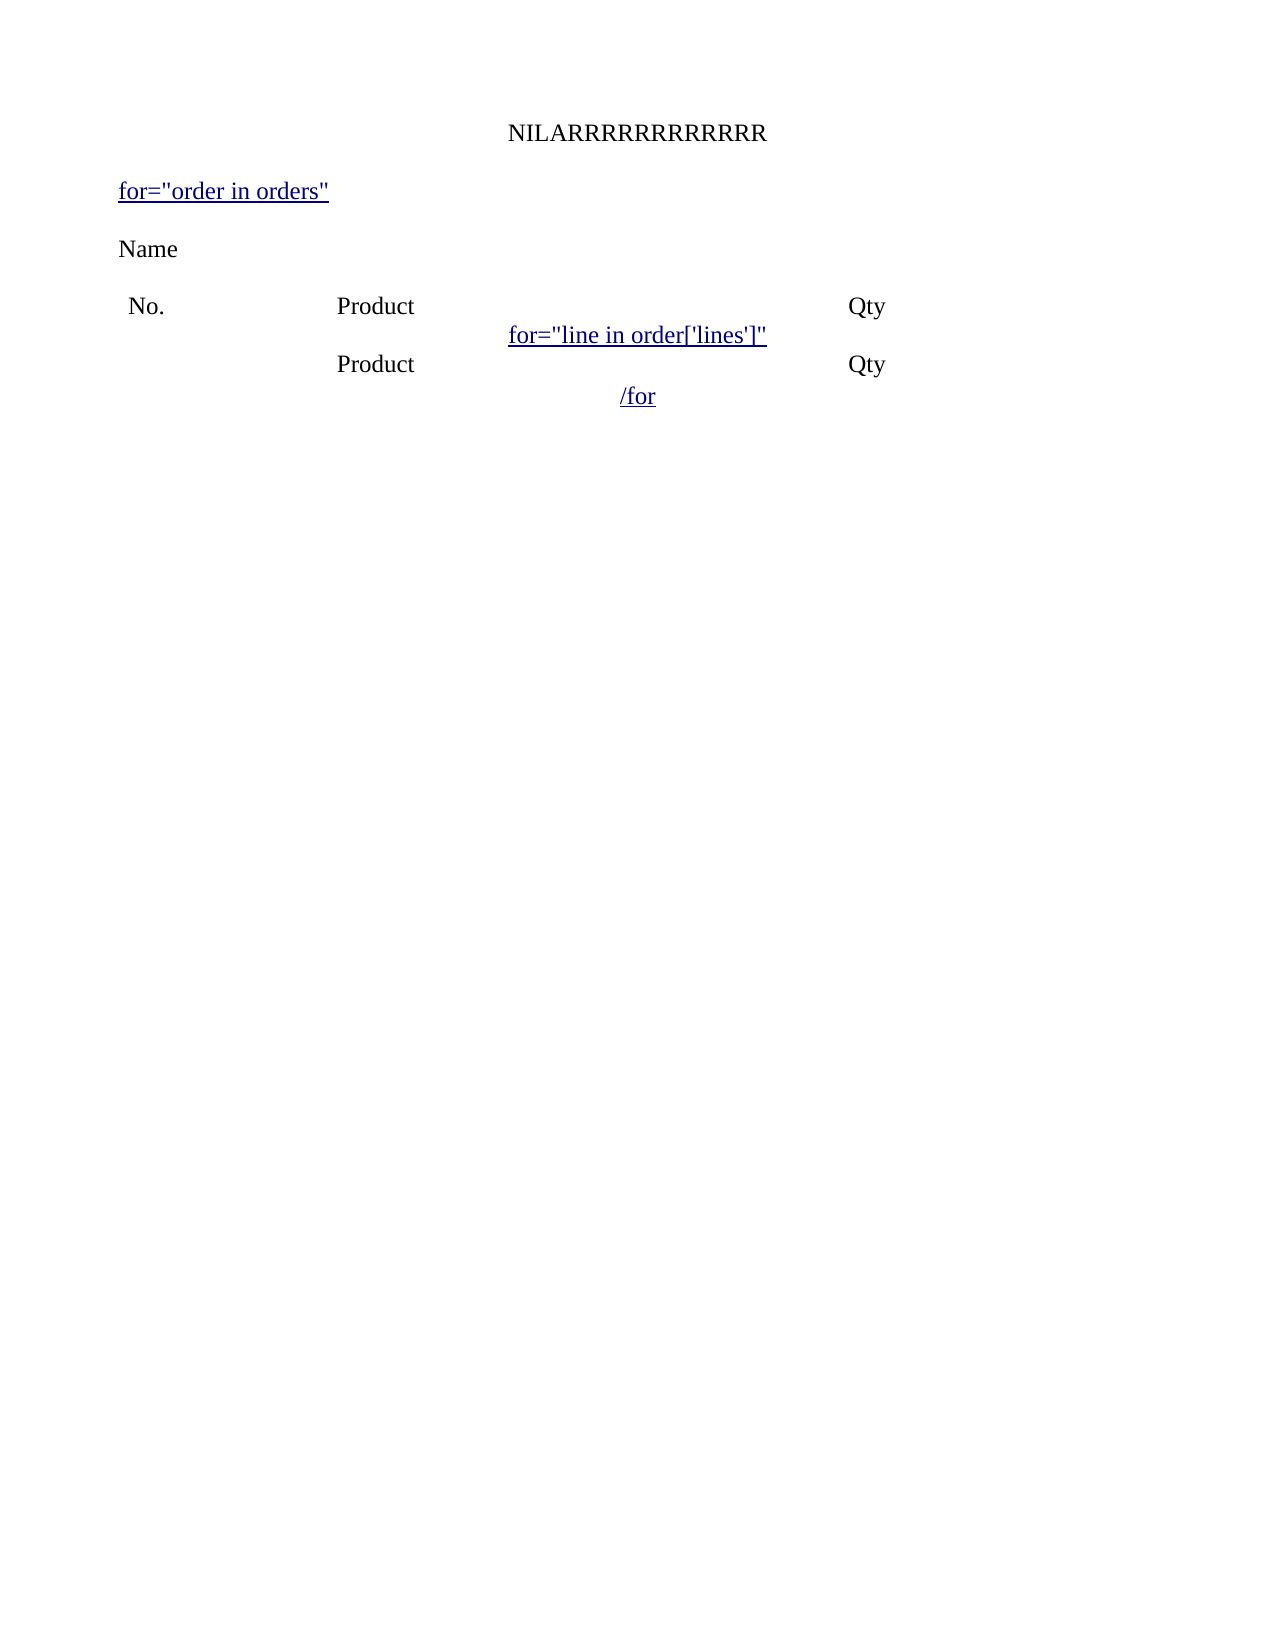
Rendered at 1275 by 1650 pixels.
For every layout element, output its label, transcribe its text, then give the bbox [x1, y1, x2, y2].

table_cell [118, 349, 174, 378]
table_header Qty [577, 291, 1157, 320]
table_cell Qty [577, 349, 1157, 378]
table_cell for="line in order['lines']" [118, 320, 1157, 349]
table_cell /for [118, 378, 1157, 413]
table_cell Product [174, 349, 577, 378]
text for="order in orders" [118, 176, 1157, 205]
text Name [118, 234, 1157, 263]
table_header No. [118, 291, 174, 320]
table_header Product [174, 291, 577, 320]
